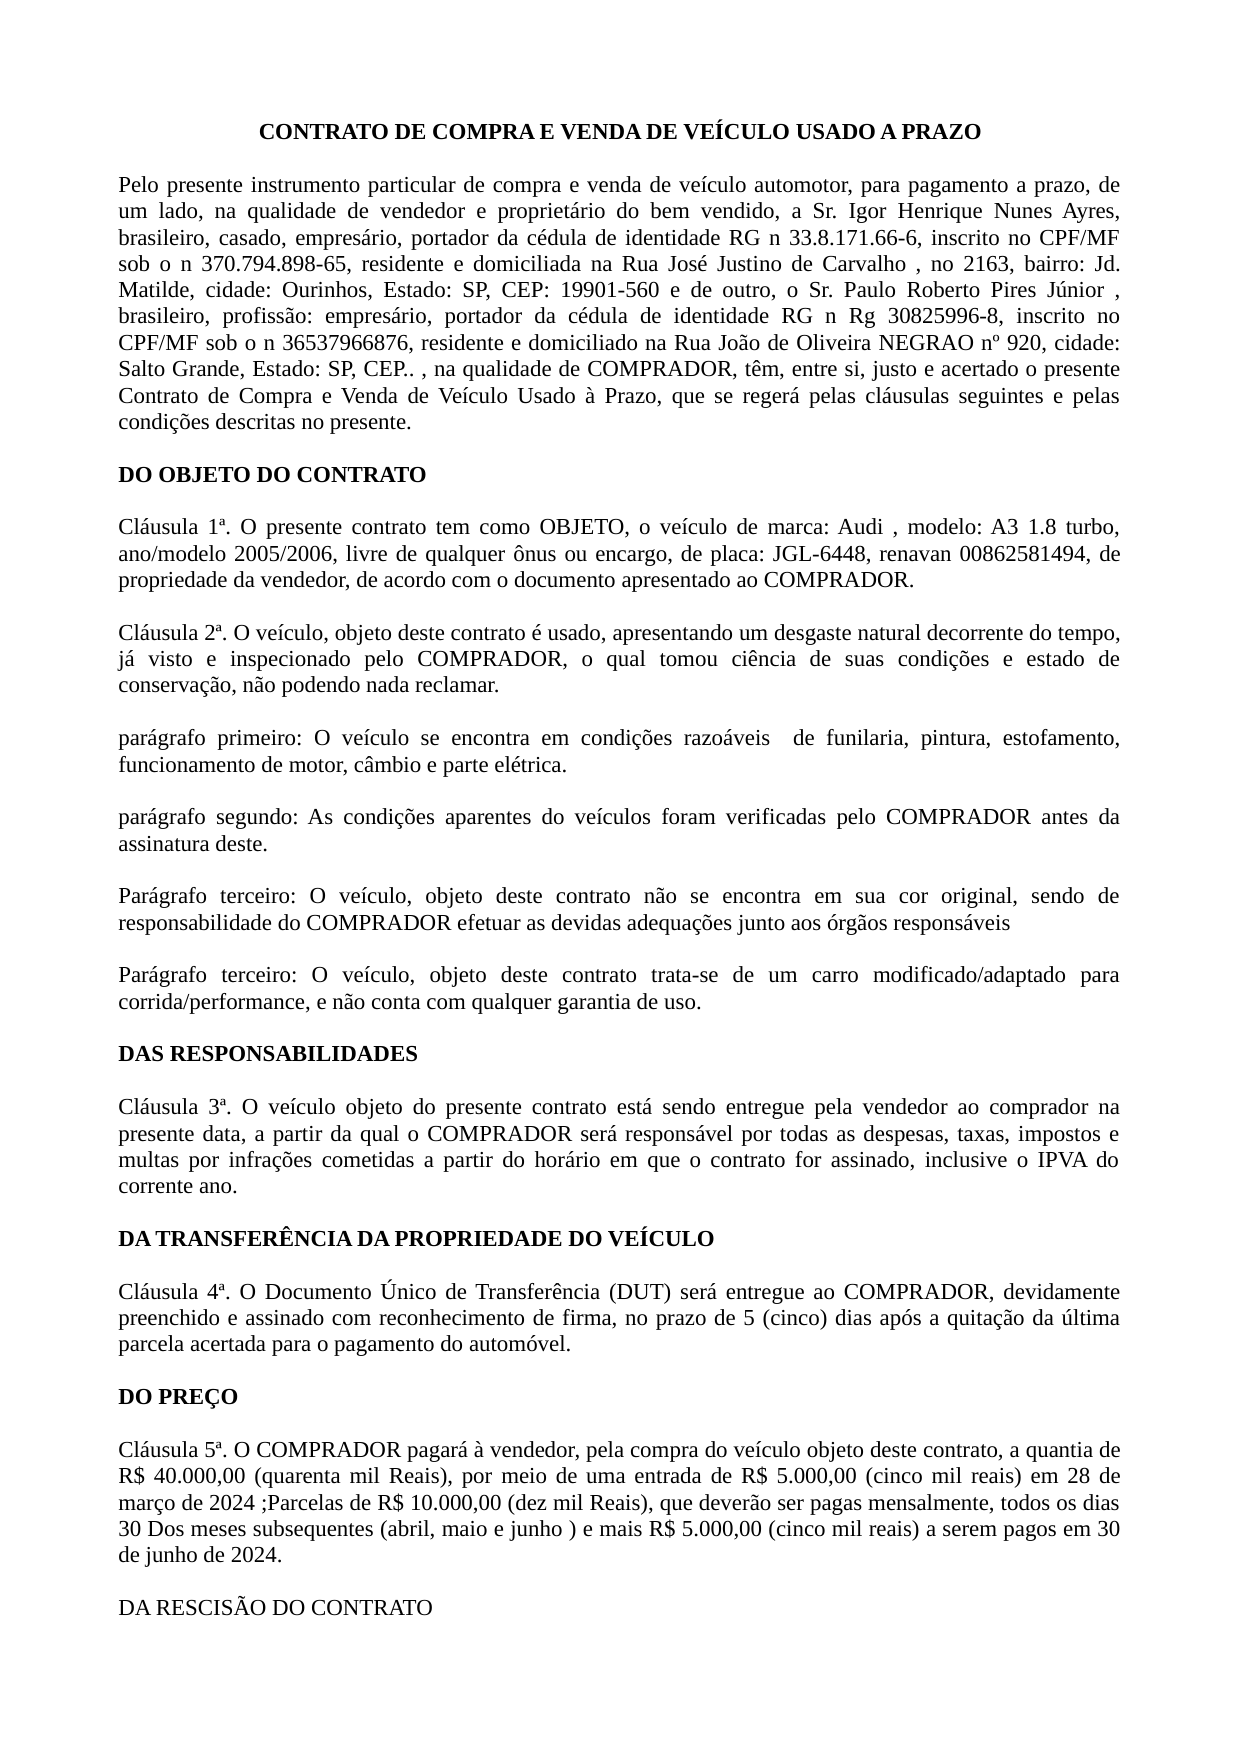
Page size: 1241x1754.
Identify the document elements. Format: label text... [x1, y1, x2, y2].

text parágrafo segundo: As condições aparentes do veículos foram verificadas pelo COMPRADOR antes da assinatura deste. [118, 803, 1122, 856]
text DA RESCISÃO DO CONTRATO [118, 1594, 1122, 1620]
text Cláusula 1ª. O presente contrato tem como OBJETO, o veículo de marca: Audi , modelo: A3 1.8 turbo, ano/modelo 2005/2006, livre de qualquer ônus ou encargo, de placa: JGL-6448, renavan 00862581494, de propriedade da vendedor, de acordo com o documento apresentado ao COMPRADOR. [118, 513, 1122, 592]
text CONTRATO DE COMPRA E VENDA DE VEÍCULO USADO A PRAZO [118, 118, 1122, 144]
text parágrafo primeiro: O veículo se encontra em condições razoáveis de funilaria, pintura, estofamento, funcionamento de motor, câmbio e parte elétrica. [118, 724, 1122, 777]
text Cláusula 5ª. O COMPRADOR pagará à vendedor, pela compra do veículo objeto deste contrato, a quantia de R$ 40.000,00 (quarenta mil Reais), por meio de uma entrada de R$ 5.000,00 (cinco mil reais) em 28 de março de 2024 ;Parcelas de R$ 10.000,00 (dez mil Reais), que deverão ser pagas mensalmente, todos os dias 30 Dos meses subsequentes (abril, maio e junho ) e mais R$ 5.000,00 (cinco mil reais) a serem pagos em 30 de junho de 2024. [118, 1436, 1122, 1568]
text Cláusula 2ª. O veículo, objeto deste contrato é usado, apresentando um desgaste natural decorrente do tempo, já visto e inspecionado pelo COMPRADOR, o qual tomou ciência de suas condições e estado de conservação, não podendo nada reclamar. [118, 619, 1122, 698]
text Parágrafo terceiro: O veículo, objeto deste contrato não se encontra em sua cor original, sendo de responsabilidade do COMPRADOR efetuar as devidas adequações junto aos órgãos responsáveis [118, 882, 1122, 935]
text Pelo presente instrumento particular de compra e venda de veículo automotor, para pagamento a prazo, de um lado, na qualidade de vendedor e proprietário do bem vendido, a Sr. Igor Henrique Nunes Ayres, brasileiro, casado, empresário, portador da cédula de identidade RG n 33.8.171.66-6, inscrito no CPF/MF sob o n 370.794.898-65, residente e domiciliada na Rua José Justino de Carvalho , no 2163, bairro: Jd. Matilde, cidade: Ourinhos, Estado: SP, CEP: 19901-560 e de outro, o Sr. Paulo Roberto Pires Júnior , brasileiro, profissão: empresário, portador da cédula de identidade RG n Rg 30825996-8, inscrito no CPF/MF sob o n 36537966876, residente e domiciliado na Rua João de Oliveira NEGRAO nº 920, cidade: Salto Grande, Estado: SP, CEP.. , na qualidade de COMPRADOR, têm, entre si, justo e acertado o presente Contrato de Compra e Venda de Veículo Usado à Prazo, que se regerá pelas cláusulas seguintes e pelas condições descritas no presente. [118, 171, 1122, 434]
text Cláusula 3ª. O veículo objeto do presente contrato está sendo entregue pela vendedor ao comprador na presente data, a partir da qual o COMPRADOR será responsável por todas as despesas, taxas, impostos e multas por infrações cometidas a partir do horário em que o contrato for assinado, inclusive o IPVA do corrente ano. [118, 1093, 1122, 1199]
text DO OBJETO DO CONTRATO [118, 461, 1122, 487]
text Parágrafo terceiro: O veículo, objeto deste contrato trata-se de um carro modificado/adaptado para corrida/performance, e não conta com qualquer garantia de uso. [118, 961, 1122, 1014]
text Cláusula 4ª. O Documento Único de Transferência (DUT) será entregue ao COMPRADOR, devidamente preenchido e assinado com reconhecimento de firma, no prazo de 5 (cinco) dias após a quitação da última parcela acertada para o pagamento do automóvel. [118, 1278, 1122, 1357]
text DAS RESPONSABILIDADES [118, 1041, 1122, 1067]
text DA TRANSFERÊNCIA DA PROPRIEDADE DO VEÍCULO [118, 1225, 1122, 1251]
text DO PREÇO [118, 1383, 1122, 1409]
